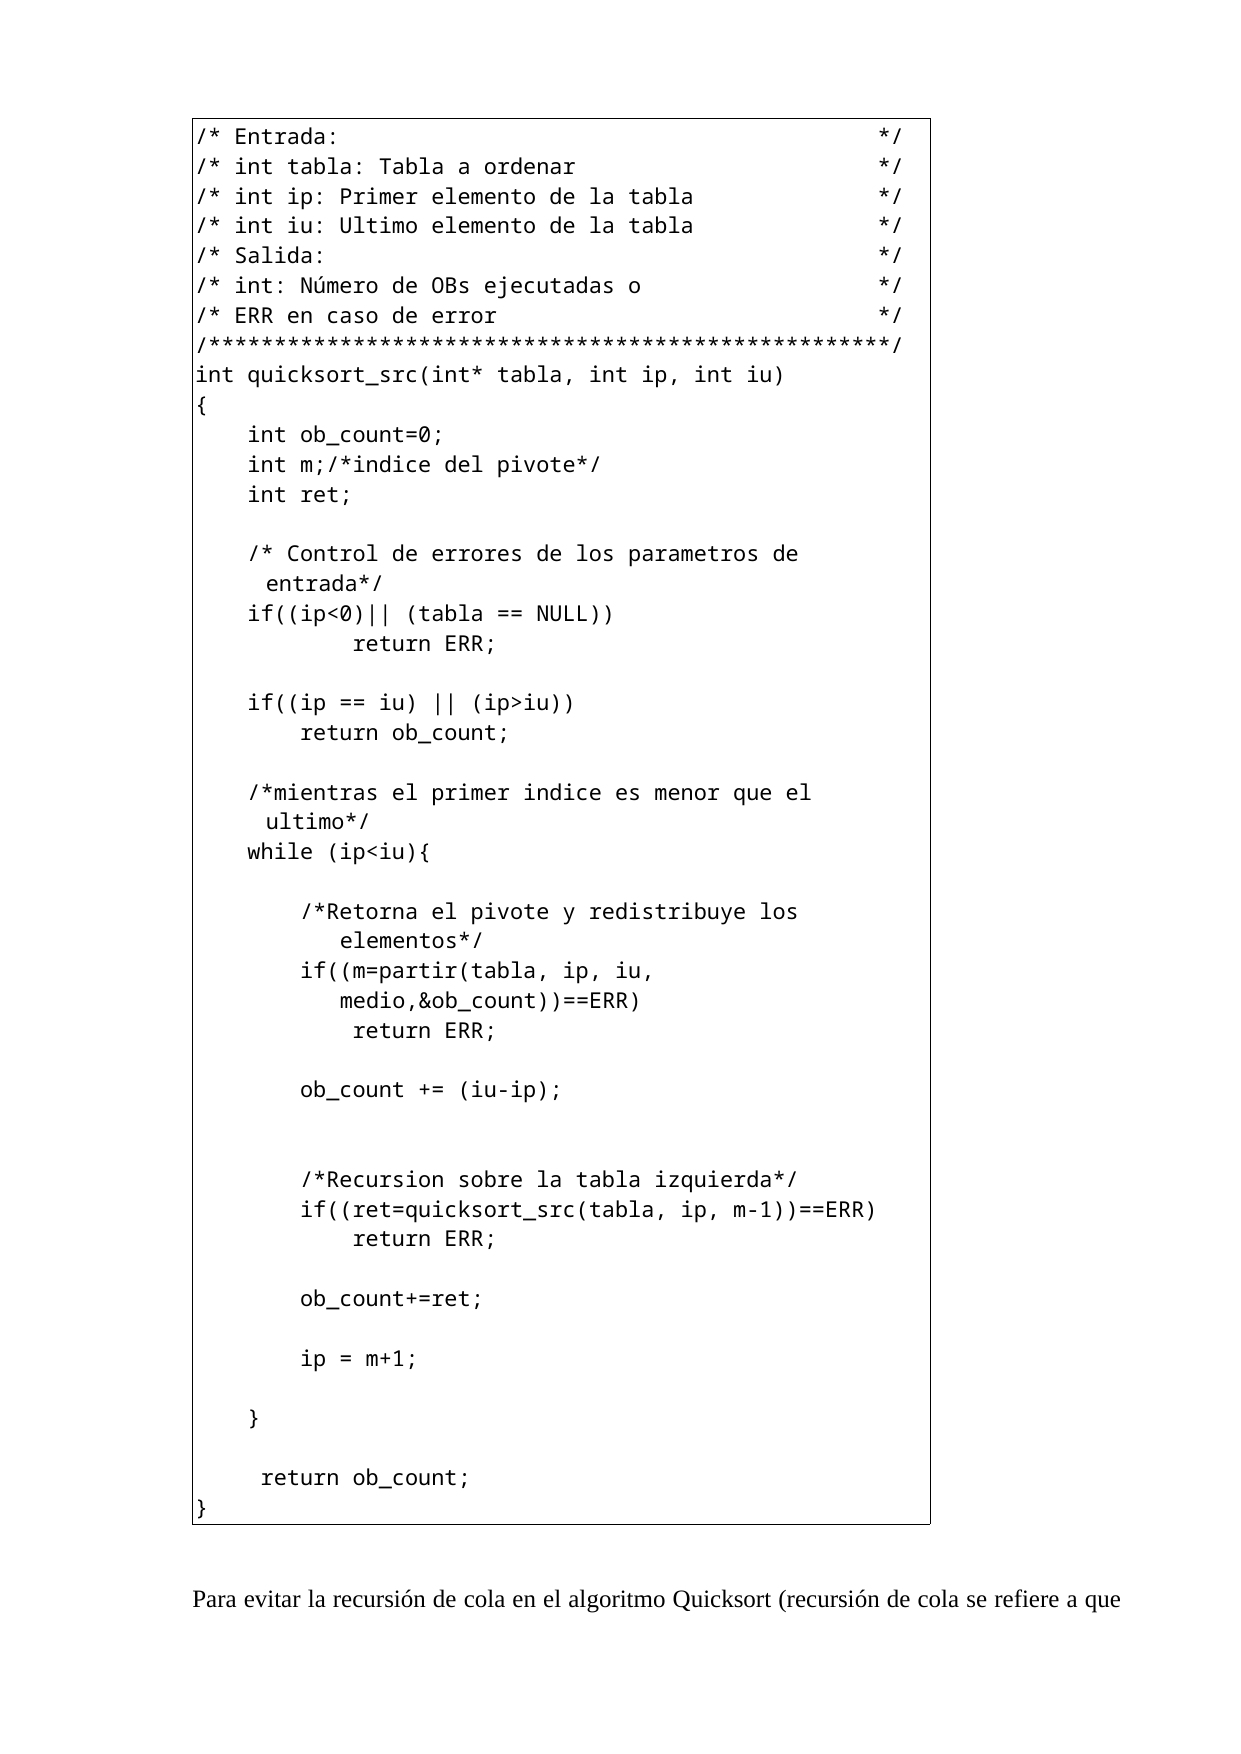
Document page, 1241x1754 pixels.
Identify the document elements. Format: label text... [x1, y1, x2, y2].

text /* int tabla: Tabla a ordenar */ [193, 148, 930, 178]
text ob_count+=ret; [193, 1280, 930, 1313]
text if((ret=quicksort_src(tabla, ip, m-1))==ERR) [193, 1191, 930, 1220]
text /*mientras el primer indice es menor que el ultimo*/ [193, 773, 930, 833]
text while (ip<iu){ [193, 833, 930, 866]
text return ERR; [193, 1012, 930, 1045]
text return ERR; [193, 624, 930, 657]
text /* Salida: */ [193, 237, 930, 267]
text int ret; [193, 476, 930, 508]
text /* int ip: Primer elemento de la tabla */ [193, 178, 930, 207]
text if((m=partir(tabla, ip, iu, medio,&ob_count))==ERR) [193, 952, 930, 1012]
text { [193, 386, 930, 416]
text if((ip<0)|| (tabla == NULL)) [193, 595, 930, 624]
text int ob_count=0; [193, 416, 930, 446]
text /****************************************************/ [193, 327, 930, 356]
text int m;/*indice del pivote*/ [193, 446, 930, 476]
text /* int: Número de OBs ejecutadas o */ [193, 267, 930, 297]
text int quicksort_src(int* tabla, int ip, int iu) [193, 356, 930, 386]
text /* ERR en caso de error */ [193, 297, 930, 327]
text } [193, 1488, 930, 1524]
text return ERR; [193, 1220, 930, 1253]
text /* Control de errores de los parametros de entrada*/ [193, 535, 930, 595]
text /* int iu: Ultimo elemento de la tabla */ [193, 207, 930, 237]
text return ob_count; [193, 1459, 930, 1488]
text /*Retorna el pivote y redistribuye los elementos*/ [193, 893, 930, 952]
text Para evitar la recursión de cola en el algoritmo Quicksort (recursión de cola se refiere a que [118, 1584, 1122, 1613]
text return ob_count; [193, 714, 930, 747]
text /*Recursion sobre la tabla izquierda*/ [193, 1161, 930, 1191]
text /* Entrada: */ [193, 119, 930, 148]
text if((ip == iu) || (ip>iu)) [193, 684, 930, 714]
text } [193, 1399, 930, 1432]
text ob_count += (iu-ip); [193, 1071, 930, 1104]
text ip = m+1; [193, 1339, 930, 1372]
